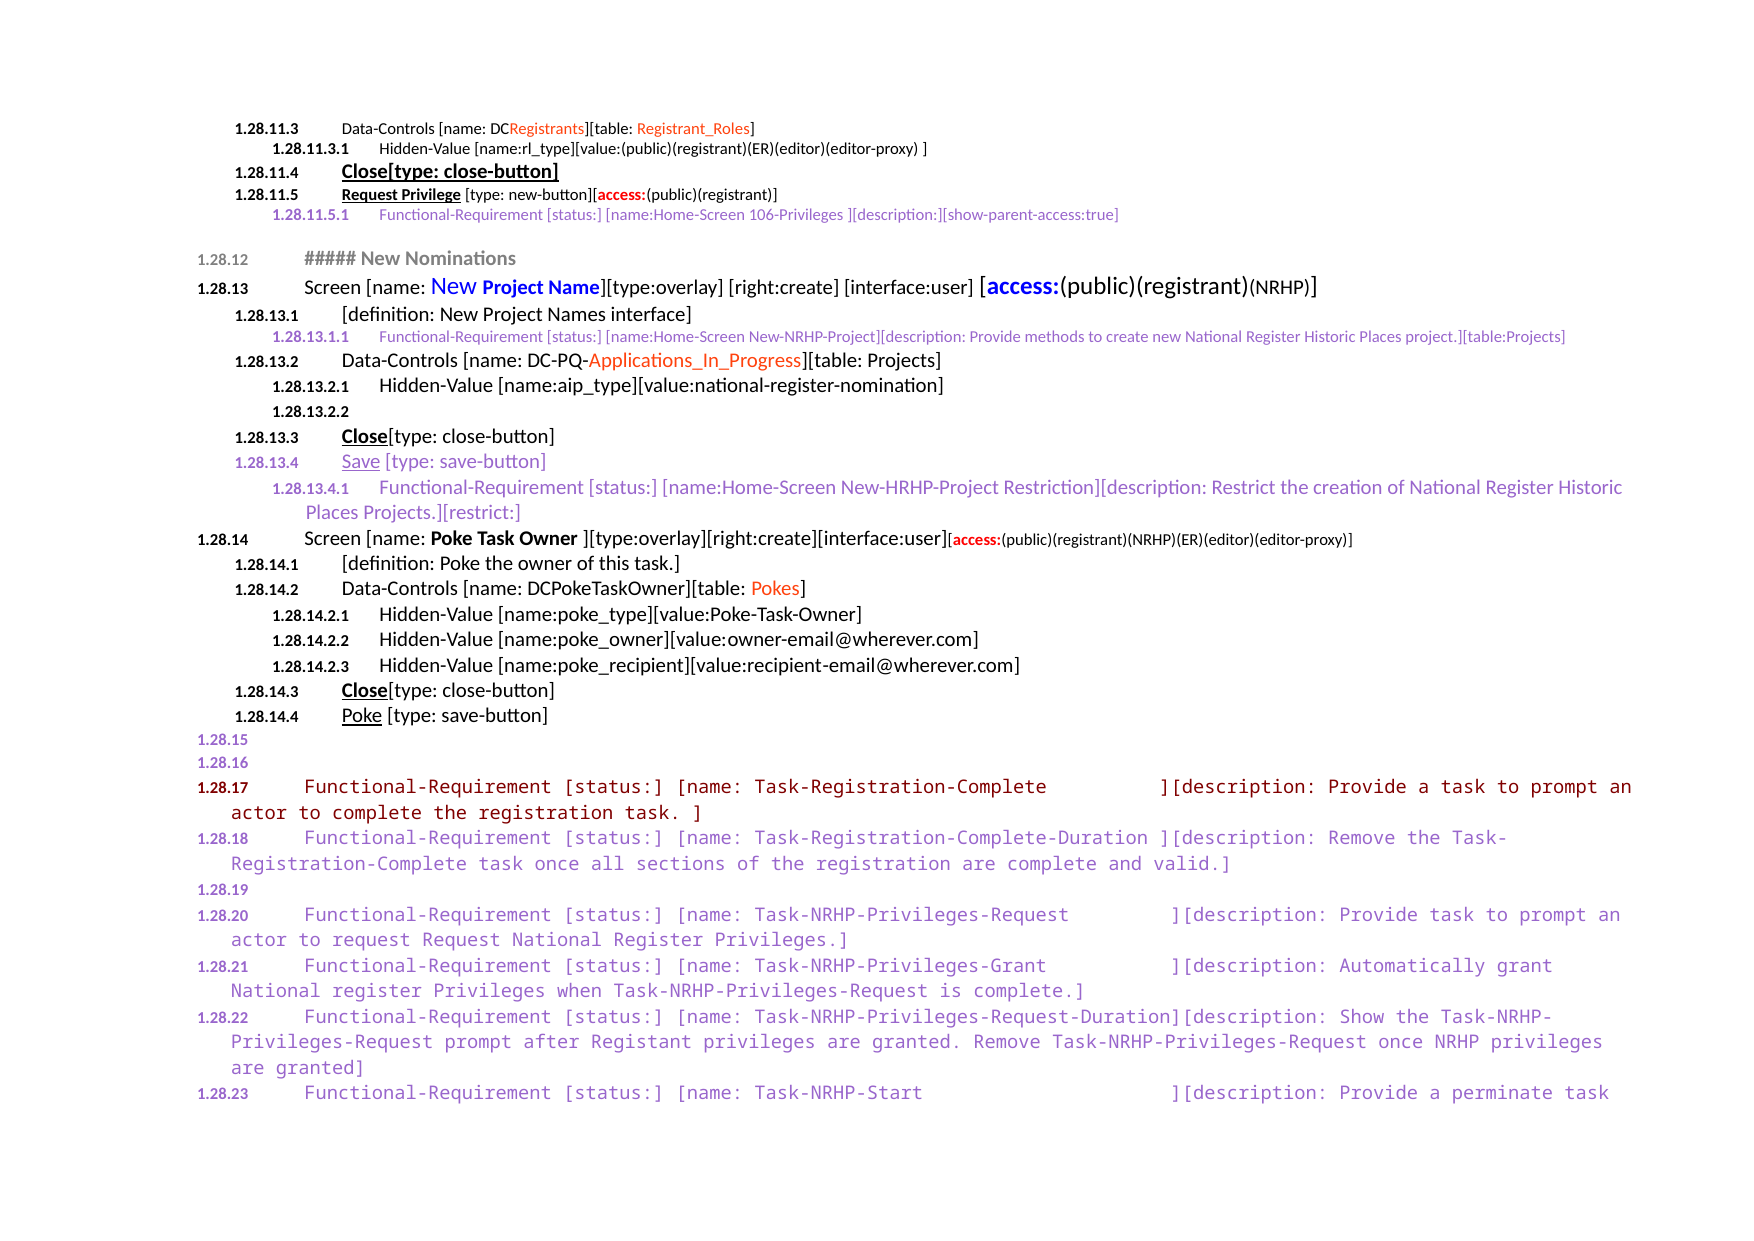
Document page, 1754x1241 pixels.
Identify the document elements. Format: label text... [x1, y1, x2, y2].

list Hidden-Value [name:rl_type][value:(public)(registrant)(ER)(editor)(editor-proxy) ] [268, 138, 1636, 159]
list Close[type: close-button] [231, 159, 1636, 184]
list Screen [name: New Project Name][type:overlay] [right:create] [interface:user] [access:(public)(registrant)(NRHP)] [193, 271, 1636, 301]
list [definition: Poke the owner of this task.] [231, 550, 1636, 576]
list ##### New Nominations [193, 245, 1636, 271]
list Close[type: close-button] [231, 423, 1636, 448]
list Request Privilege [type: new-button][access:(public)(registrant)] [231, 184, 1636, 204]
list Save [type: save-button] [231, 448, 1636, 474]
list Functional-Requirement [status:] [name: Task-NRHP-Privileges-Grant ][description: Automatically grant National register Privileges when Task-NRHP-Privileges-Request is complete.] [193, 952, 1636, 1003]
list Hidden-Value [name:poke_recipient][value:recipient-email@wherever.com] [268, 652, 1636, 677]
list Functional-Requirement [status:] [name:Home-Screen New-HRHP-Project Restriction][description: Restrict the creation of National Register Historic Places Projects.][restrict:] [268, 474, 1636, 525]
list Screen [name: Poke Task Owner ][type:overlay][right:create][interface:user][access:(public)(registrant)(NRHP)(ER)(editor)(editor-proxy)] [193, 525, 1636, 550]
list Functional-Requirement [status:] [name: Task-NRHP-Privileges-Request-Duration][description: Show the Task-NRHP-Privileges-Request prompt after Registant privileges are granted. Remove Task-NRHP-Privileges-Request once NRHP privileges are granted] [193, 1003, 1636, 1080]
list Close[type: close-button] [231, 677, 1636, 703]
list Functional-Requirement [status:] [name: Task-Registration-Complete ][description: Provide a task to prompt an actor to complete the registration task. ] [193, 773, 1636, 824]
list Functional-Requirement [status:] [name:Home-Screen New-NRHP-Project][description: Provide methods to create new National Register Historic Places project.][table:Projects] [268, 326, 1636, 347]
list Poke [type: save-button] [231, 703, 1636, 728]
list Hidden-Value [name:poke_type][value:Poke-Task-Owner] [268, 601, 1636, 626]
list Functional-Requirement [status:] [name: Task-NRHP-Privileges-Request ][description: Provide task to prompt an actor to request Request National Register Privileges.] [193, 901, 1636, 952]
list Functional-Requirement [status:] [name: Task-Registration-Complete-Duration ][description: Remove the Task-Registration-Complete task once all sections of the registration are complete and valid.] [193, 824, 1636, 876]
list Functional-Requirement [status:] [name:Home-Screen 106-Privileges ][description:][show-parent-access:true] [268, 204, 1636, 225]
list [definition: New Project Names interface] [231, 301, 1636, 326]
list Data-Controls [name: DCPokeTaskOwner][table: Pokes] [231, 576, 1636, 601]
list Functional-Requirement [status:] [name: Task-NRHP-Start ][description: Provide a perminate task [193, 1080, 1636, 1105]
list Hidden-Value [name:poke_owner][value:owner-email@wherever.com] [268, 626, 1636, 652]
list Hidden-Value [name:aip_type][value:national-register-nomination] [268, 372, 1636, 398]
list Data-Controls [name: DCRegistrants][table: Registrant_Roles] [231, 118, 1636, 138]
list Data-Controls [name: DC-PQ-Applications_In_Progress][table: Projects] [231, 347, 1636, 372]
